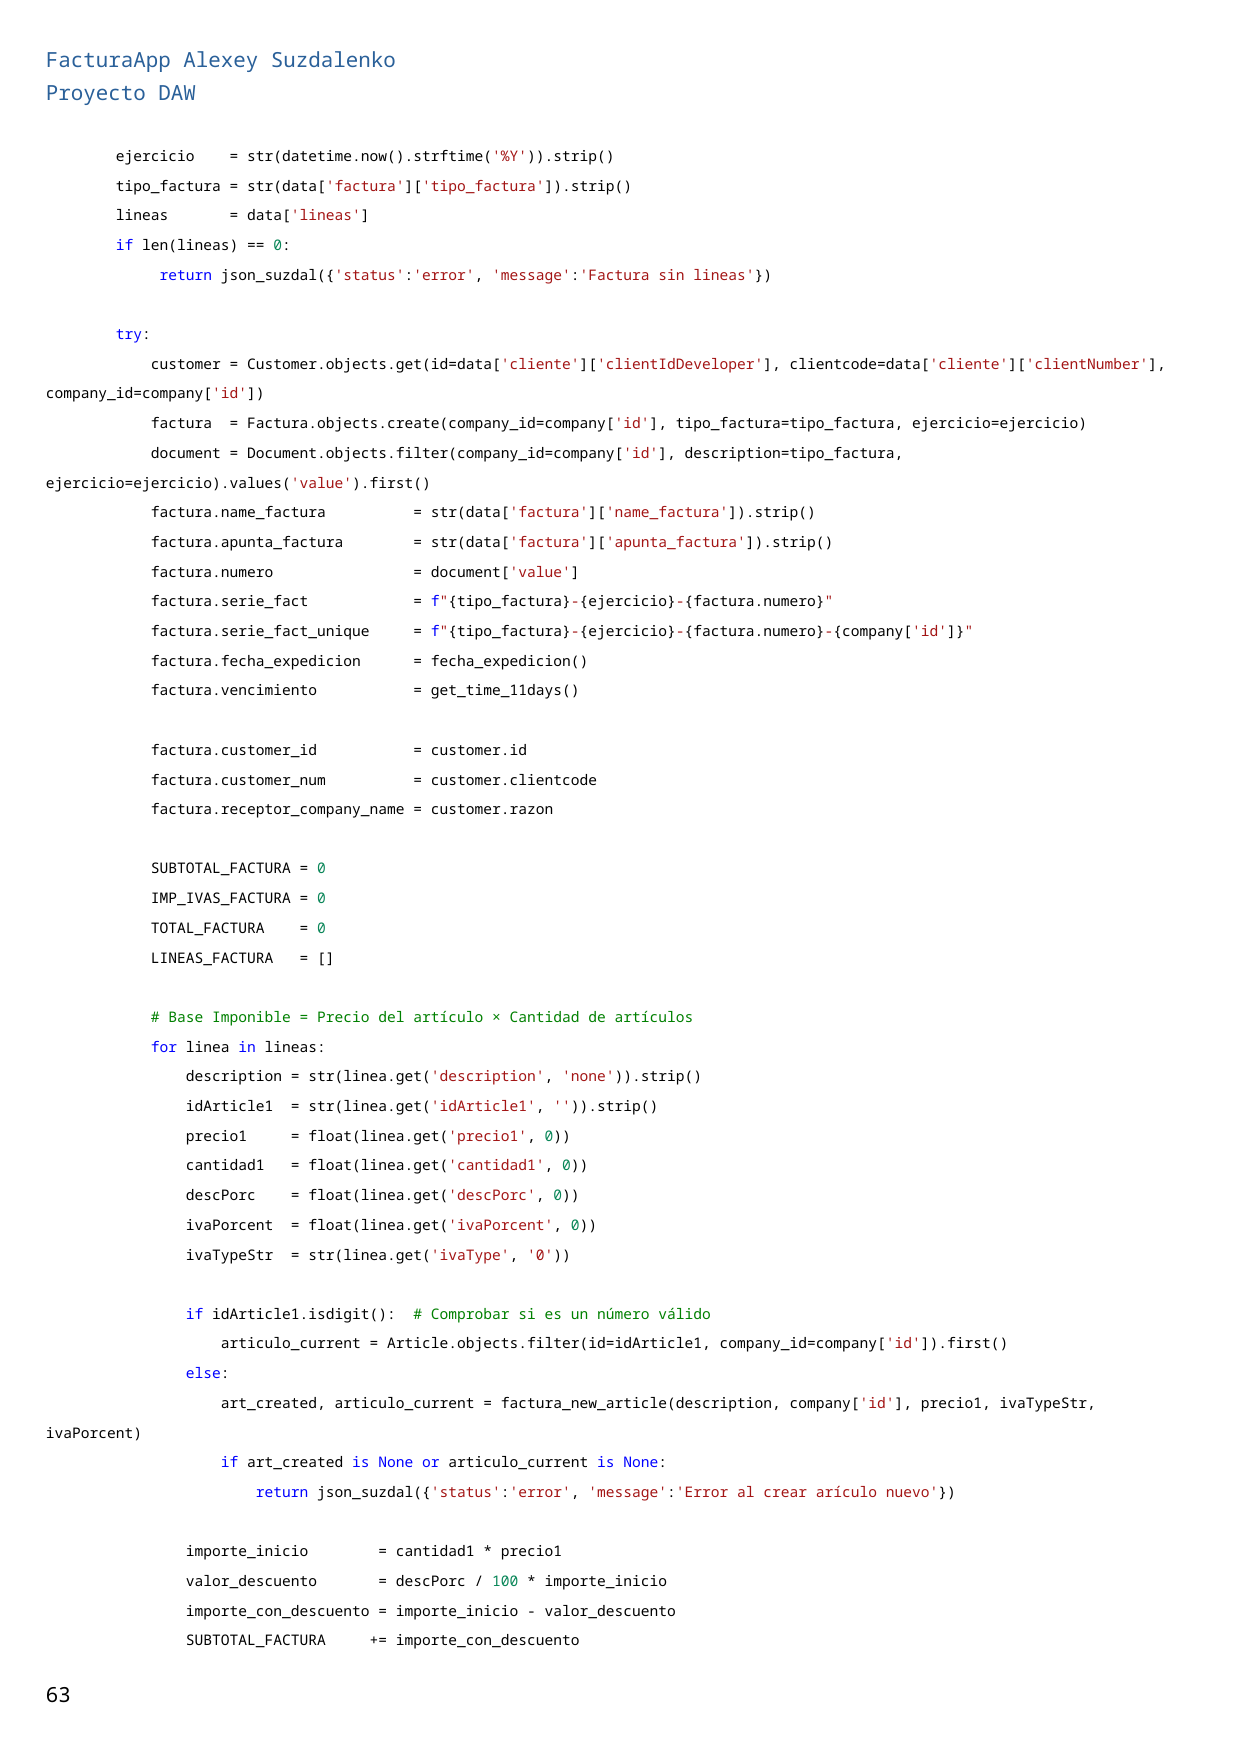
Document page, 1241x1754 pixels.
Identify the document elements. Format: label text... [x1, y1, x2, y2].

text SUBTOTAL_FACTURA = 0 [46, 848, 1195, 878]
text description = str(linea.get('description', 'none')).strip() [46, 1056, 1195, 1086]
text factura.apunta_factura = str(data['factura']['apunta_factura']).strip() [46, 522, 1195, 552]
text factura.customer_num = customer.clientcode [46, 759, 1195, 789]
text factura.vencimiento = get_time_11days() [46, 670, 1195, 700]
text for linea in lineas: [46, 1027, 1195, 1056]
text articulo_current = Article.objects.filter(id=idArticle1, company_id=company['id']).first() [46, 1323, 1195, 1353]
text factura.serie_fact = f"{tipo_factura}-{ejercicio}-{factura.numero}" [46, 581, 1195, 611]
text factura.fecha_expedicion = fecha_expedicion() [46, 641, 1195, 670]
text if len(lineas) == 0: [46, 225, 1195, 255]
text lineas = data['lineas'] [46, 195, 1195, 225]
text ejercicio = str(datetime.now().strftime('%Y')).strip() [46, 136, 1195, 166]
text factura.customer_id = customer.id [46, 730, 1195, 759]
text if idArticle1.isdigit(): # Comprobar si es un número válido [46, 1294, 1195, 1323]
text TOTAL_FACTURA = 0 [46, 908, 1195, 938]
text SUBTOTAL_FACTURA += importe_con_descuento [46, 1620, 1195, 1650]
text factura.name_factura = str(data['factura']['name_factura']).strip() [46, 492, 1195, 522]
text precio1 = float(linea.get('precio1', 0)) [46, 1116, 1195, 1145]
text # Base Imponible = Precio del artículo × Cantidad de artículos [46, 997, 1195, 1027]
text importe_con_descuento = importe_inicio - valor_descuento [46, 1591, 1195, 1620]
text valor_descuento = descPorc / 100 * importe_inicio [46, 1561, 1195, 1591]
text try: [46, 314, 1195, 344]
text factura.serie_fact_unique = f"{tipo_factura}-{ejercicio}-{factura.numero}-{company['id']}" [46, 611, 1195, 641]
text customer = Customer.objects.get(id=data['cliente']['clientIdDeveloper'], clientcode=data['cliente']['clientNumber'], company_id=company['id']) [46, 344, 1195, 403]
text cantidad1 = float(linea.get('cantidad1', 0)) [46, 1145, 1195, 1175]
text return json_suzdal({'status':'error', 'message':'Error al crear arículo nuevo'}) [46, 1472, 1195, 1502]
text art_created, articulo_current = factura_new_article(description, company['id'], precio1, ivaTypeStr, ivaPorcent) [46, 1383, 1195, 1442]
text tipo_factura = str(data['factura']['tipo_factura']).strip() [46, 166, 1195, 195]
text factura.receptor_company_name = customer.razon [46, 789, 1195, 819]
text factura.numero = document['value'] [46, 552, 1195, 581]
text ivaPorcent = float(linea.get('ivaPorcent', 0)) [46, 1205, 1195, 1234]
text IMP_IVAS_FACTURA = 0 [46, 878, 1195, 908]
text return json_suzdal({'status':'error', 'message':'Factura sin lineas'}) [46, 255, 1195, 284]
text descPorc = float(linea.get('descPorc', 0)) [46, 1175, 1195, 1205]
text if art_created is None or articulo_current is None: [46, 1442, 1195, 1472]
text document = Document.objects.filter(company_id=company['id'], description=tipo_factura, ejercicio=ejercicio).values('value').first() [46, 433, 1195, 492]
text importe_inicio = cantidad1 * precio1 [46, 1531, 1195, 1561]
text ivaTypeStr = str(linea.get('ivaType', '0')) [46, 1234, 1195, 1264]
text idArticle1 = str(linea.get('idArticle1', '')).strip() [46, 1086, 1195, 1116]
text LINEAS_FACTURA = [] [46, 938, 1195, 967]
text else: [46, 1353, 1195, 1383]
text factura = Factura.objects.create(company_id=company['id'], tipo_factura=tipo_factura, ejercicio=ejercicio) [46, 403, 1195, 433]
